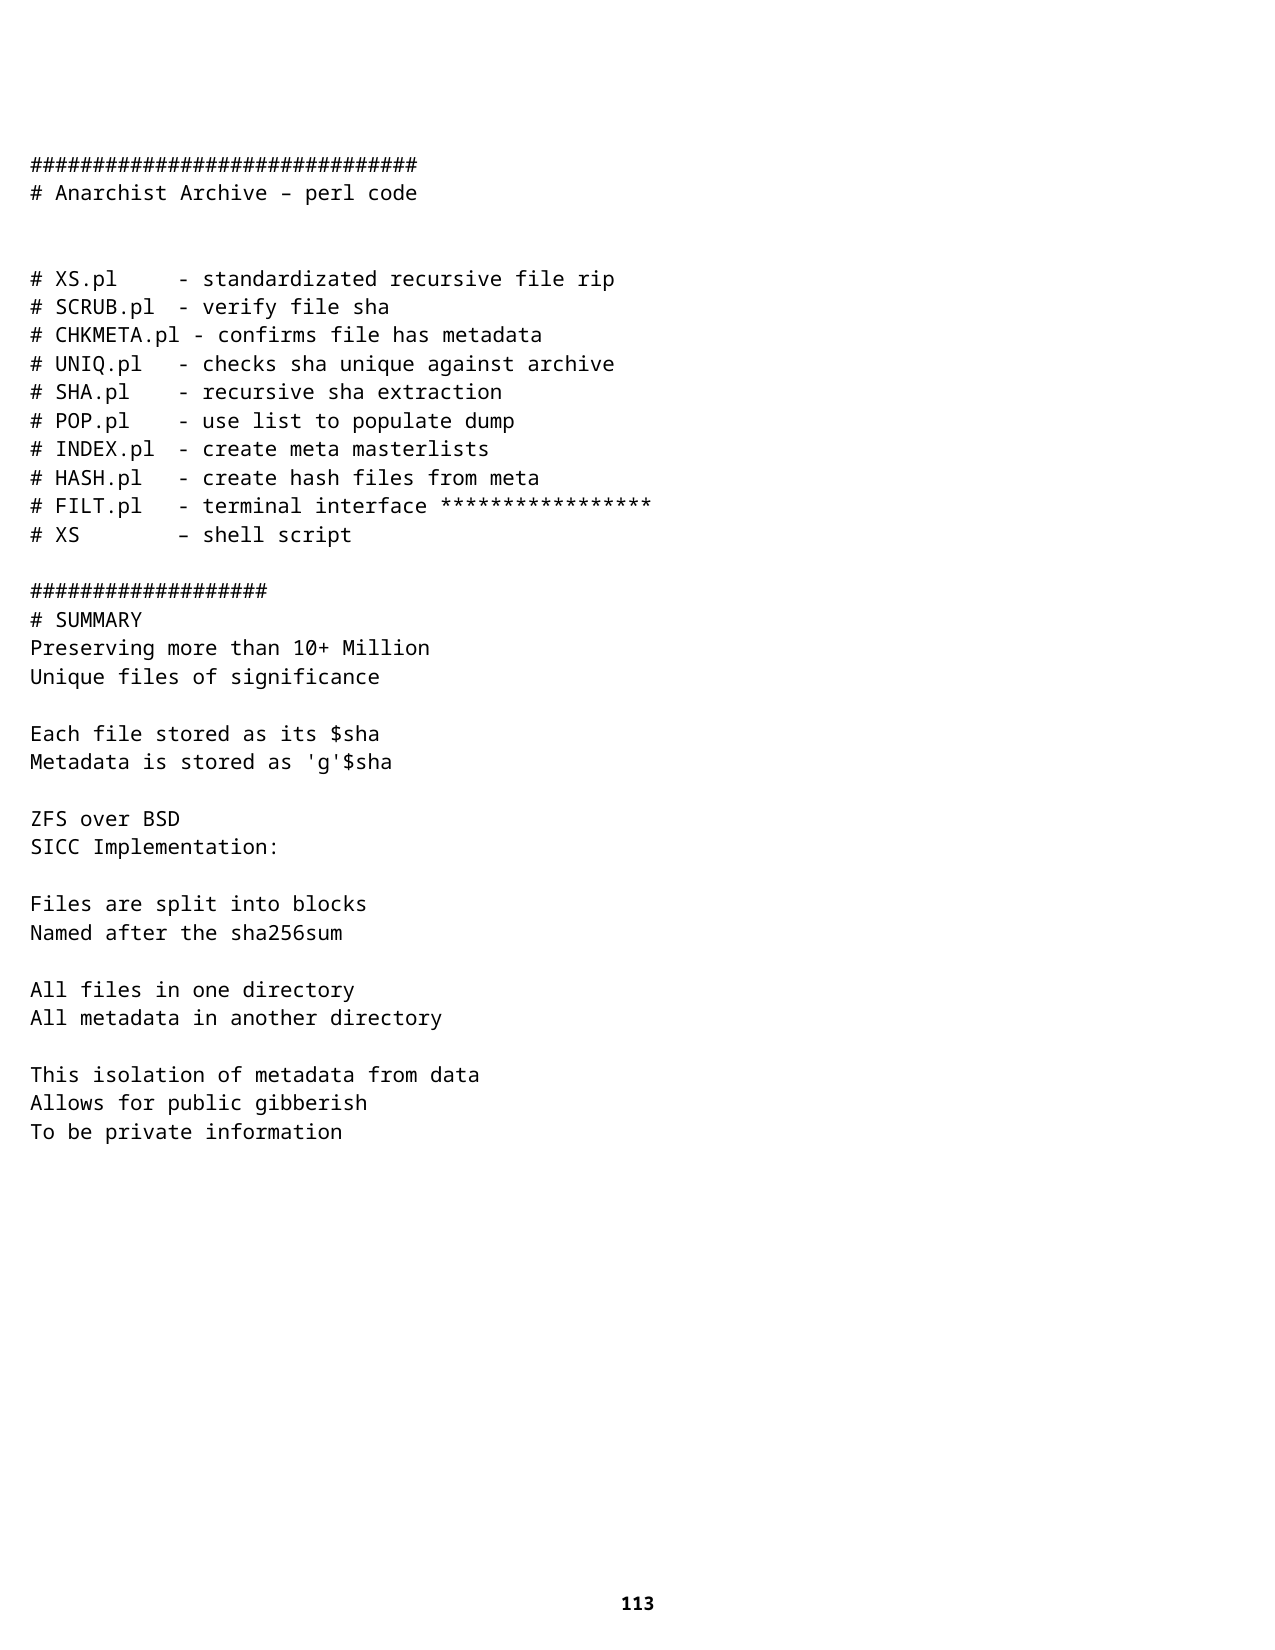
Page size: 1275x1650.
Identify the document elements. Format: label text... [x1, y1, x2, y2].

text # CHKMETA.pl - confirms file has metadata [30, 321, 1245, 349]
text # XS – shell script [30, 520, 1245, 548]
text Each file stored as its $sha [30, 719, 1245, 747]
text # INDEX.pl - create meta masterlists [30, 434, 1245, 463]
text This isolation of metadata from data [30, 1060, 1245, 1088]
text # HASH.pl - create hash files from meta [30, 463, 1245, 491]
text ############################### [30, 150, 1245, 178]
text # FILT.pl - terminal interface ***************** [30, 491, 1245, 520]
text SICC Implementation: [30, 832, 1245, 861]
text # SCRUB.pl - verify file sha [30, 292, 1245, 321]
text # SHA.pl - recursive sha extraction [30, 377, 1245, 406]
text To be private information [30, 1117, 1245, 1145]
text ZFS over BSD [30, 804, 1245, 832]
text ################### [30, 577, 1245, 605]
text All metadata in another directory [30, 1003, 1245, 1032]
text # POP.pl - use list to populate dump [30, 406, 1245, 434]
text # SUMMARY [30, 605, 1245, 633]
text Unique files of significance [30, 662, 1245, 690]
text Files are split into blocks [30, 889, 1245, 918]
text Preserving more than 10+ Million [30, 633, 1245, 662]
text Allows for public gibberish [30, 1088, 1245, 1117]
text Metadata is stored as 'g'$sha [30, 747, 1245, 776]
text # UNIQ.pl - checks sha unique against archive [30, 349, 1245, 377]
text Named after the sha256sum [30, 918, 1245, 946]
text # Anarchist Archive – perl code [30, 178, 1245, 207]
text All files in one directory [30, 975, 1245, 1003]
text # XS.pl - standardizated recursive file rip [30, 264, 1245, 292]
